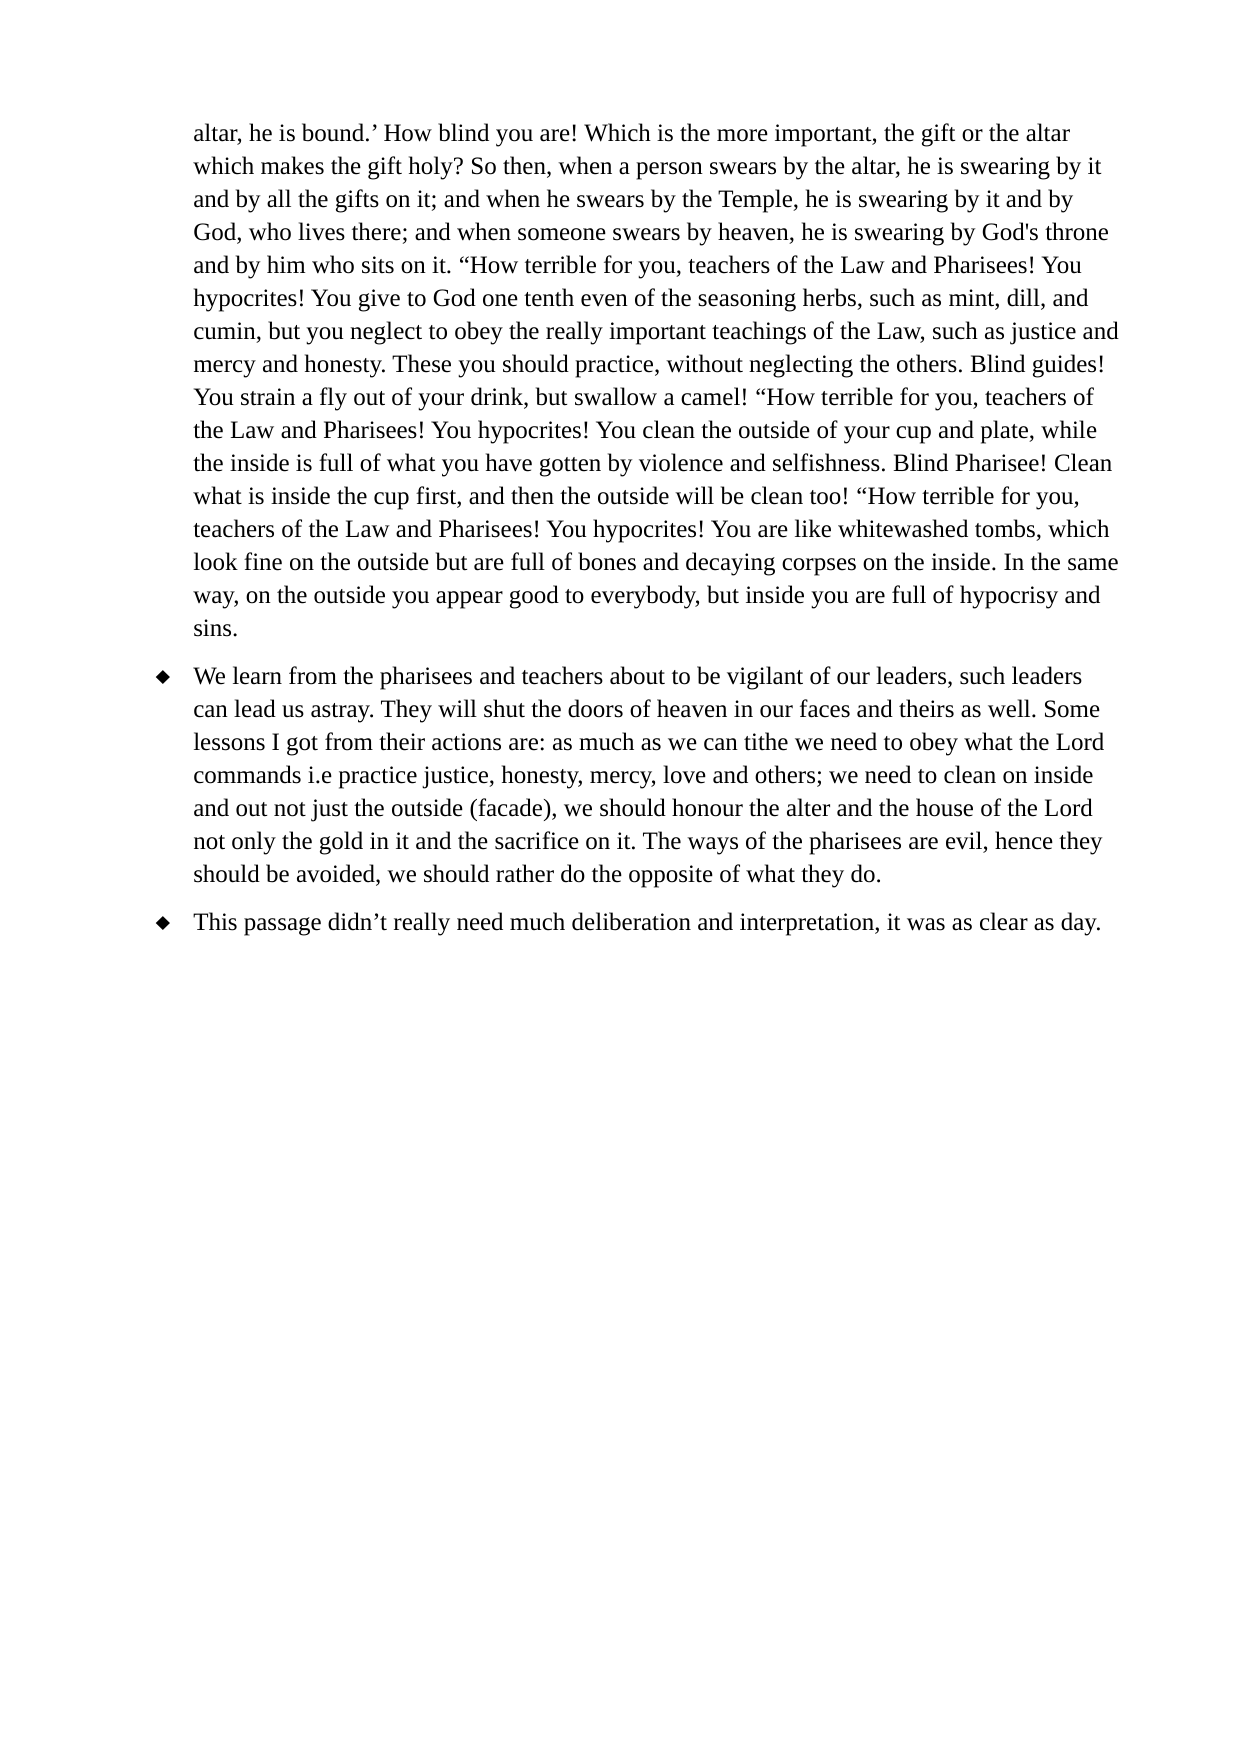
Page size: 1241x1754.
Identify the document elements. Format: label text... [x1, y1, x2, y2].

list altar, he is bound.’ How blind you are! Which is the more important, the gift or the altar which makes the gift holy? So then, when a person swears by the altar, he is swearing by it and by all the gifts on it; and when he swears by the Temple, he is swearing by it and by God, who lives there; and when someone swears by heaven, he is swearing by God's throne and by him who sits on it. “How terrible for you, teachers of the Law and Pharisees! You hypocrites! You give to God one tenth even of the seasoning herbs, such as mint, dill, and cumin, but you neglect to obey the really important teachings of the Law, such as justice and mercy and honesty. These you should practice, without neglecting the others. Blind guides! You strain a fly out of your drink, but swallow a camel! “How terrible for you, teachers of the Law and Pharisees! You hypocrites! You clean the outside of your cup and plate, while the inside is full of what you have gotten by violence and selfishness. Blind Pharisee! Clean what is inside the cup first, and then the outside will be clean too! “How terrible for you, teachers of the Law and Pharisees! You hypocrites! You are like whitewashed tombs, which look fine on the outside but are full of bones and decaying corpses on the inside. In the same way, on the outside you appear good to everybody, but inside you are full of hypocrisy and sins. [156, 118, 1122, 642]
list This passage didn’t really need much deliberation and interpretation, it was as clear as day. [156, 907, 1122, 936]
list We learn from the pharisees and teachers about to be vigilant of our leaders, such leaders can lead us astray. They will shut the doors of heaven in our faces and theirs as well. Some lessons I got from their actions are: as much as we can tithe we need to obey what the Lord commands i.e practice justice, honesty, mercy, love and others; we need to clean on inside and out not just the outside (facade), we should honour the alter and the house of the Lord not only the gold in it and the sacrifice on it. The ways of the pharisees are evil, hence they should be avoided, we should rather do the opposite of what they do. [156, 661, 1122, 888]
